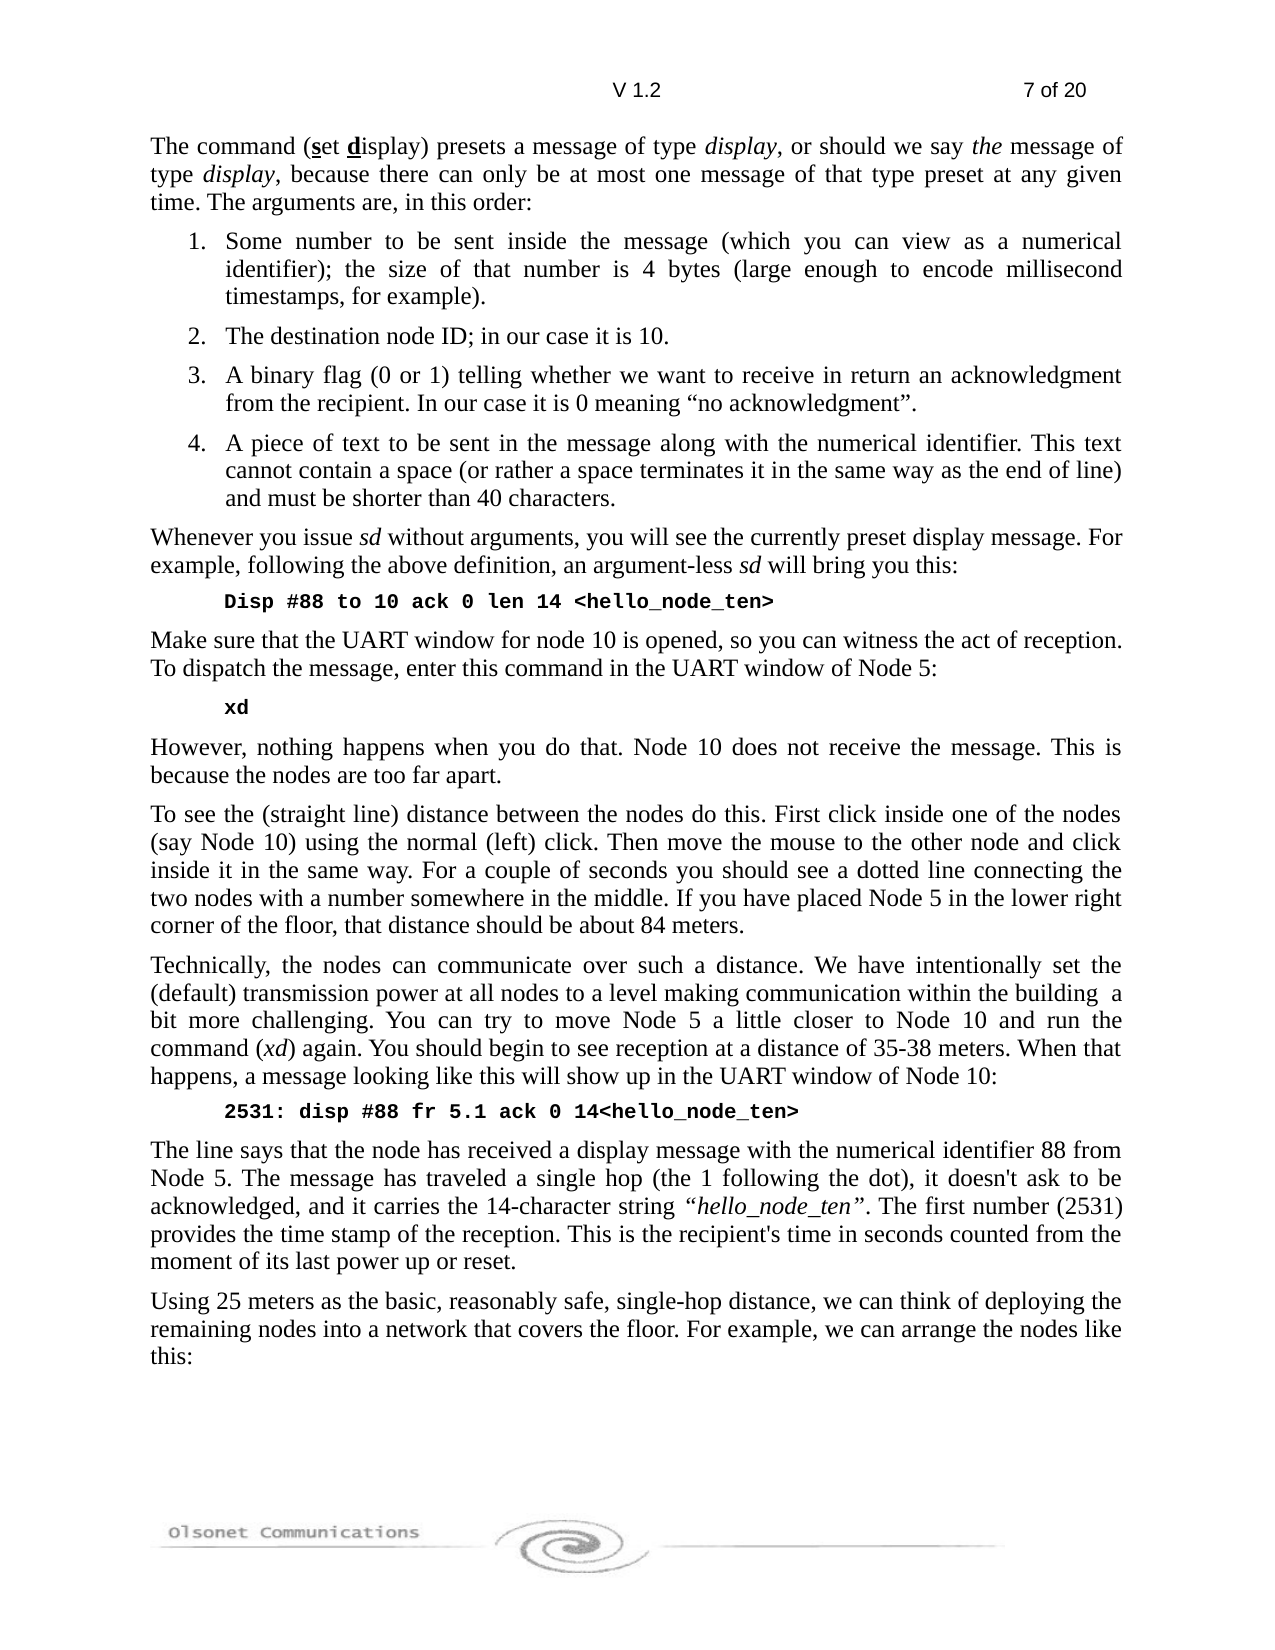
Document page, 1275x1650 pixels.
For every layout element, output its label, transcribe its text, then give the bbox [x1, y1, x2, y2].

list A piece of text to be sent in the message along with the numerical identifier. This text cannot contain a space (or rather a space terminates it in the same way as the end of line) and must be shorter than 40 characters. [188, 429, 1123, 512]
text However, nothing happens when you do that. Node 10 does not receive the message. This is because the nodes are too far apart. [150, 733, 1123, 789]
picture [150, 1504, 1005, 1596]
text The command (set display) presets a message of type display, or should we say the message of type display, because there can only be at most one message of that type preset at any given time. The arguments are, in this order: [150, 132, 1123, 215]
text xd [150, 693, 1123, 722]
list Some number to be sent inside the message (which you can view as a numerical identifier); the size of that number is 4 bytes (large enough to encode millisecond timestamps, for example). [188, 227, 1123, 310]
text Using 25 meters as the basic, reasonably safe, single-hop distance, we can think of deploying the remaining nodes into a network that covers the floor. For example, we can arrange the nodes like this: [150, 1287, 1123, 1370]
text Whenever you issue sd without arguments, you will see the currently preset display message. For example, following the above definition, an argument-less sd will bring you this: [150, 523, 1123, 579]
text Technically, the nodes can communicate over such a distance. We have intentionally set the (default) transmission power at all nodes to a level making communication within the building a bit more challenging. You can try to move Node 5 a little closer to Node 10 and run the command (xd) again. You should begin to see reception at a distance of 35-38 meters. When that happens, a message looking like this will show up in the UART window of Node 10: [150, 951, 1123, 1089]
text Disp #88 to 10 ack 0 len 14 <hello_node_ten> [224, 591, 1123, 614]
text To see the (straight line) distance between the nodes do this. First click inside one of the nodes (say Node 10) using the normal (left) click. Then move the mouse to the other node and click inside it in the same way. For a couple of seconds you should see a dotted line connecting the two nodes with a number somewhere in the middle. If you have placed Node 5 in the lower right corner of the floor, that distance should be about 84 meters. [150, 801, 1123, 939]
text Make sure that the UART window for node 10 is opened, so you can witness the act of reception. To dispatch the message, enter this command in the UART window of Node 5: [150, 626, 1123, 682]
list A binary flag (0 or 1) telling whether we want to receive in return an acknowledgment from the recipient. In our case it is 0 meaning “no acknowledgment”. [188, 361, 1123, 417]
text 2531: disp #88 fr 5.1 ack 0 14<hello_node_ten> [224, 1101, 1123, 1125]
list The destination node ID; in our case it is 10. [188, 322, 1123, 350]
text The line says that the node has received a display message with the numerical identifier 88 from Node 5. The message has traveled a single hop (the 1 following the dot), it doesn't ask to be acknowledged, and it carries the 14-character string “hello_node_ten”. The first number (2531) provides the time stamp of the reception. This is the recipient's time in seconds counted from the moment of its last power up or reset. [150, 1137, 1123, 1275]
